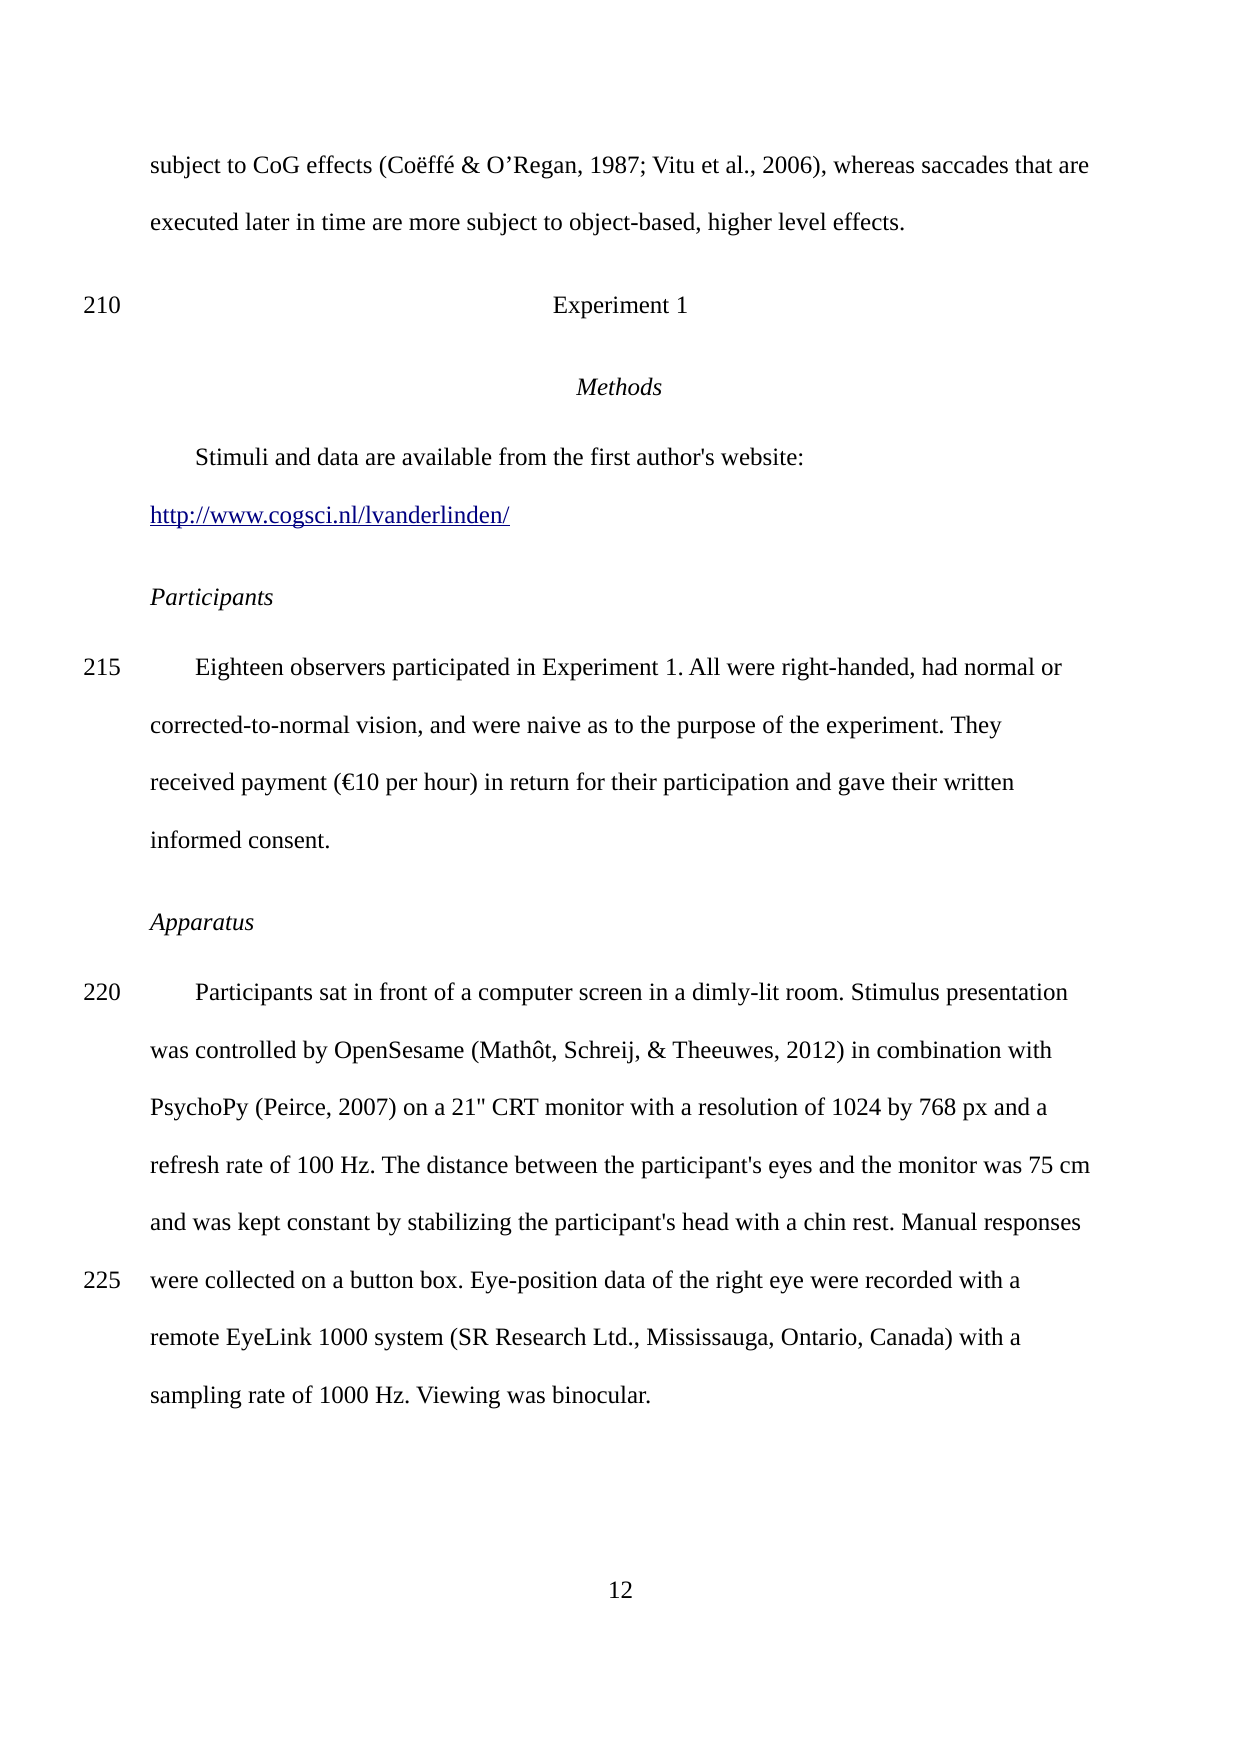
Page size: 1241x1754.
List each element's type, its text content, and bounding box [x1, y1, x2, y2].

subtitle Apparatus [150, 907, 1091, 936]
text Stimuli and data are available from the first author's website: http://www.cogsci.nl/lvanderlinden/ [150, 442, 1091, 529]
text Participants sat in front of a computer screen in a dimly-lit room. Stimulus presentation was controlled by OpenSesame (Mathôt, Schreij, & Theeuwes, 2012) in combination with PsychoPy (Peirce, 2007) on a 21'' CRT monitor with a resolution of 1024 by 768 px and a refresh rate of 100 Hz. The distance between the participant's eyes and the monitor was 75 cm and was kept constant by stabilizing the participant's head with a chin rest. Manual responses were collected on a button box. Eye-position data of the right eye were recorded with a remote EyeLink 1000 system (SR Research Ltd., Mississauga, Ontario, Canada) with a sampling rate of 1000 Hz. Viewing was binocular. [150, 977, 1091, 1409]
subtitle Methods [150, 372, 1091, 401]
subtitle Participants [150, 582, 1091, 611]
text Eighteen observers participated in Experiment 1. All were right-handed, had normal or corrected-to-normal vision, and were naive as to the purpose of the experiment. They received payment (€10 per hour) in return for their participation and gave their written informed consent. [150, 652, 1091, 854]
subtitle Experiment 1 [150, 290, 1091, 319]
text subject to CoG effects (Coëffé & O’Regan, 1987; Vitu et al., 2006), whereas saccades that are executed later in time are more subject to object-based, higher level effects. [150, 150, 1091, 236]
